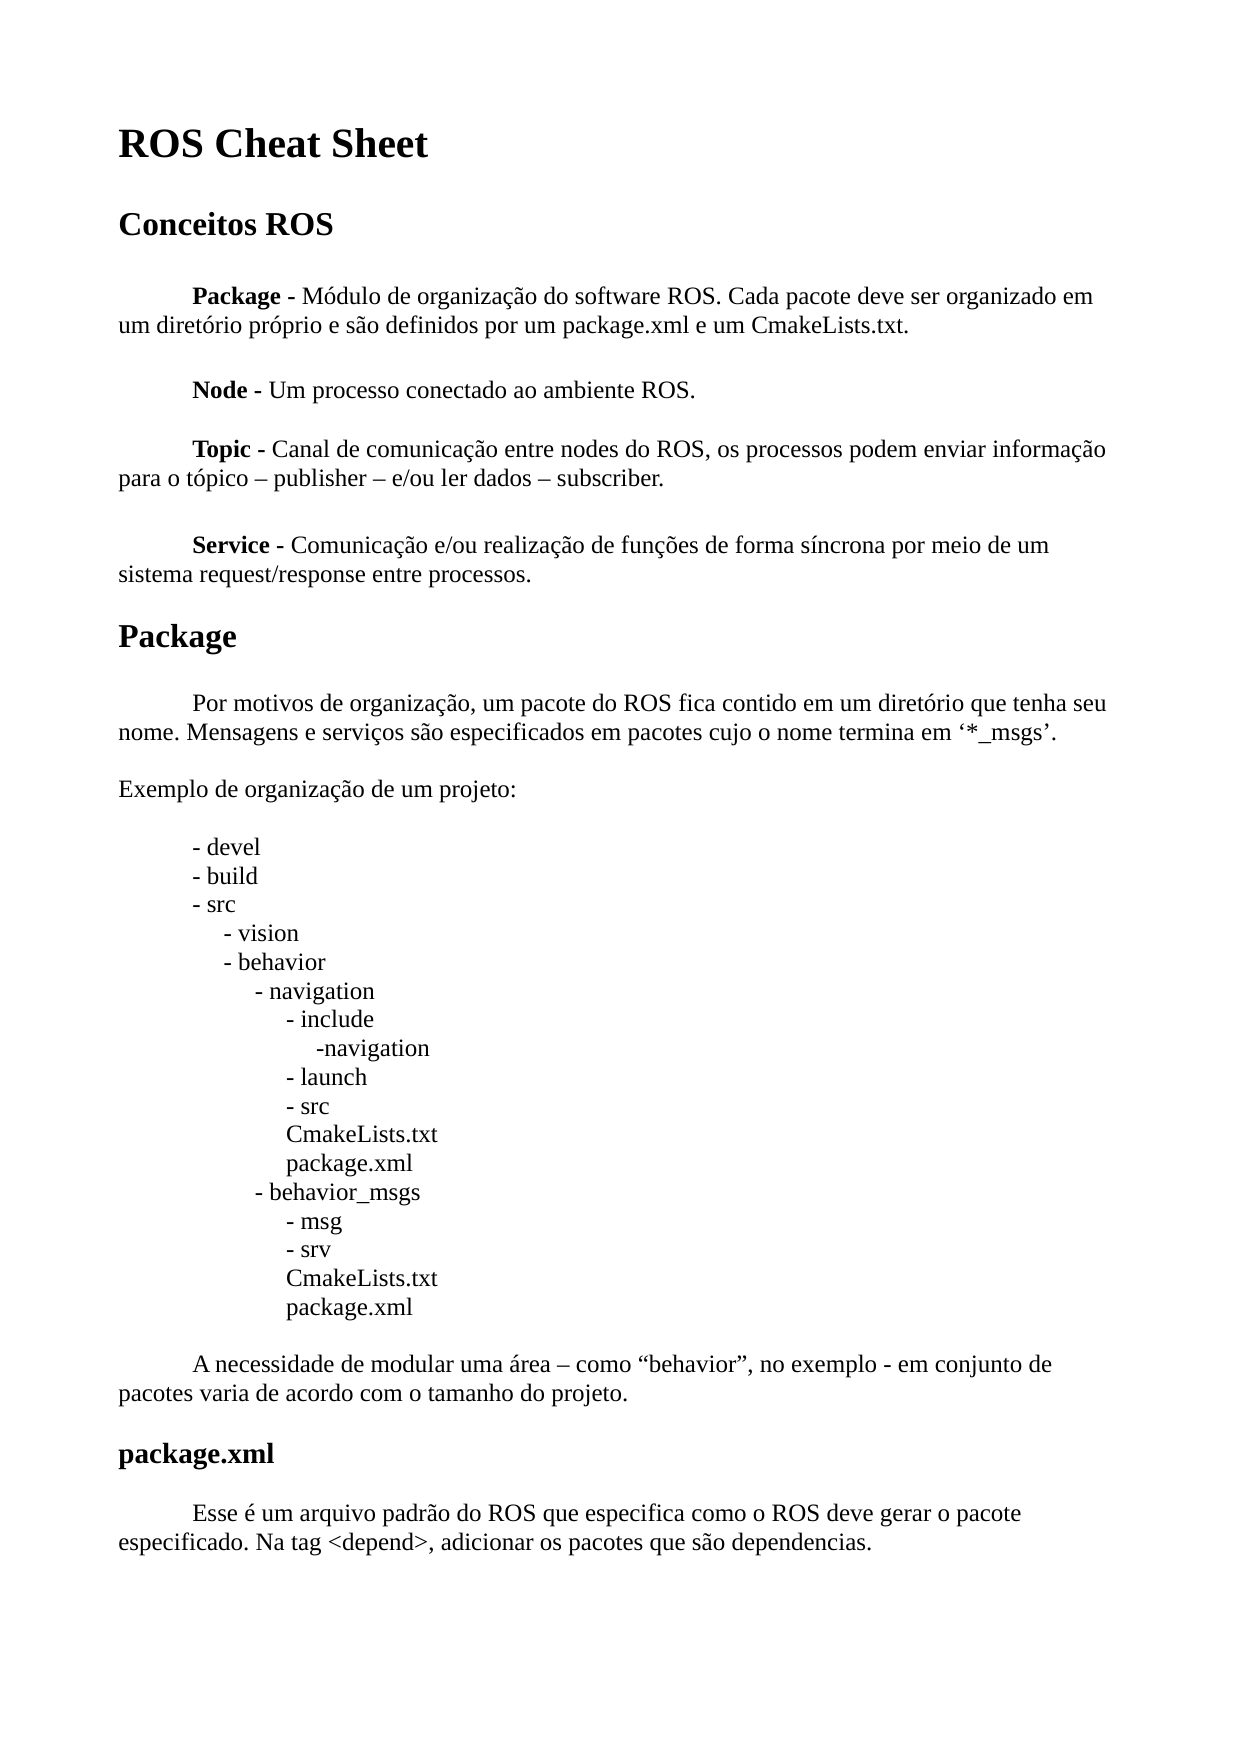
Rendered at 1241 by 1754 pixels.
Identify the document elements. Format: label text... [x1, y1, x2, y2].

text - build [118, 861, 1122, 889]
text ROS Cheat Sheet [118, 118, 1122, 166]
text Service - Comunicação e/ou realização de funções de forma síncrona por meio de um sistema request/response entre processos. [118, 530, 1122, 588]
text - src [118, 1091, 1122, 1119]
text Exemplo de organização de um projeto: [118, 774, 1122, 803]
text Conceitos ROS [118, 204, 1122, 243]
text -navigation [118, 1033, 1122, 1062]
text Por motivos de organização, um pacote do ROS fica contido em um diretório que tenha seu nome. Mensagens e serviços são especificados em pacotes cujo o nome termina em ‘*_msgs’. [118, 688, 1122, 746]
text - src [118, 889, 1122, 918]
text Esse é um arquivo padrão do ROS que especifica como o ROS deve gerar o pacote especificado. Na tag <depend>, adicionar os pacotes que são dependencias. [118, 1498, 1122, 1556]
text - navigation [118, 976, 1122, 1004]
text package.xml [118, 1148, 1122, 1177]
text - srv [118, 1234, 1122, 1263]
text Topic - Canal de comunicação entre nodes do ROS, os processos podem enviar informação para o tópico – publisher – e/ou ler dados – subscriber. [118, 434, 1122, 492]
text - vision [118, 918, 1122, 947]
text A necessidade de modular uma área – como “behavior”, no exemplo - em conjunto de pacotes varia de acordo com o tamanho do projeto. [118, 1349, 1122, 1407]
text - include [118, 1004, 1122, 1033]
text - behavior_msgs [118, 1177, 1122, 1206]
text Package - Módulo de organização do software ROS. Cada pacote deve ser organizado em um diretório próprio e são definidos por um package.xml e um CmakeLists.txt. [118, 281, 1122, 338]
text package.xml [118, 1436, 1122, 1469]
text Node - Um processo conectado ao ambiente ROS. [118, 367, 1122, 406]
text Package [118, 616, 1122, 655]
text - behavior [118, 947, 1122, 976]
text CmakeLists.txt [118, 1263, 1122, 1292]
text CmakeLists.txt [118, 1119, 1122, 1148]
text package.xml [118, 1292, 1122, 1321]
text - msg [118, 1206, 1122, 1234]
text - devel [118, 832, 1122, 861]
text - launch [118, 1062, 1122, 1091]
